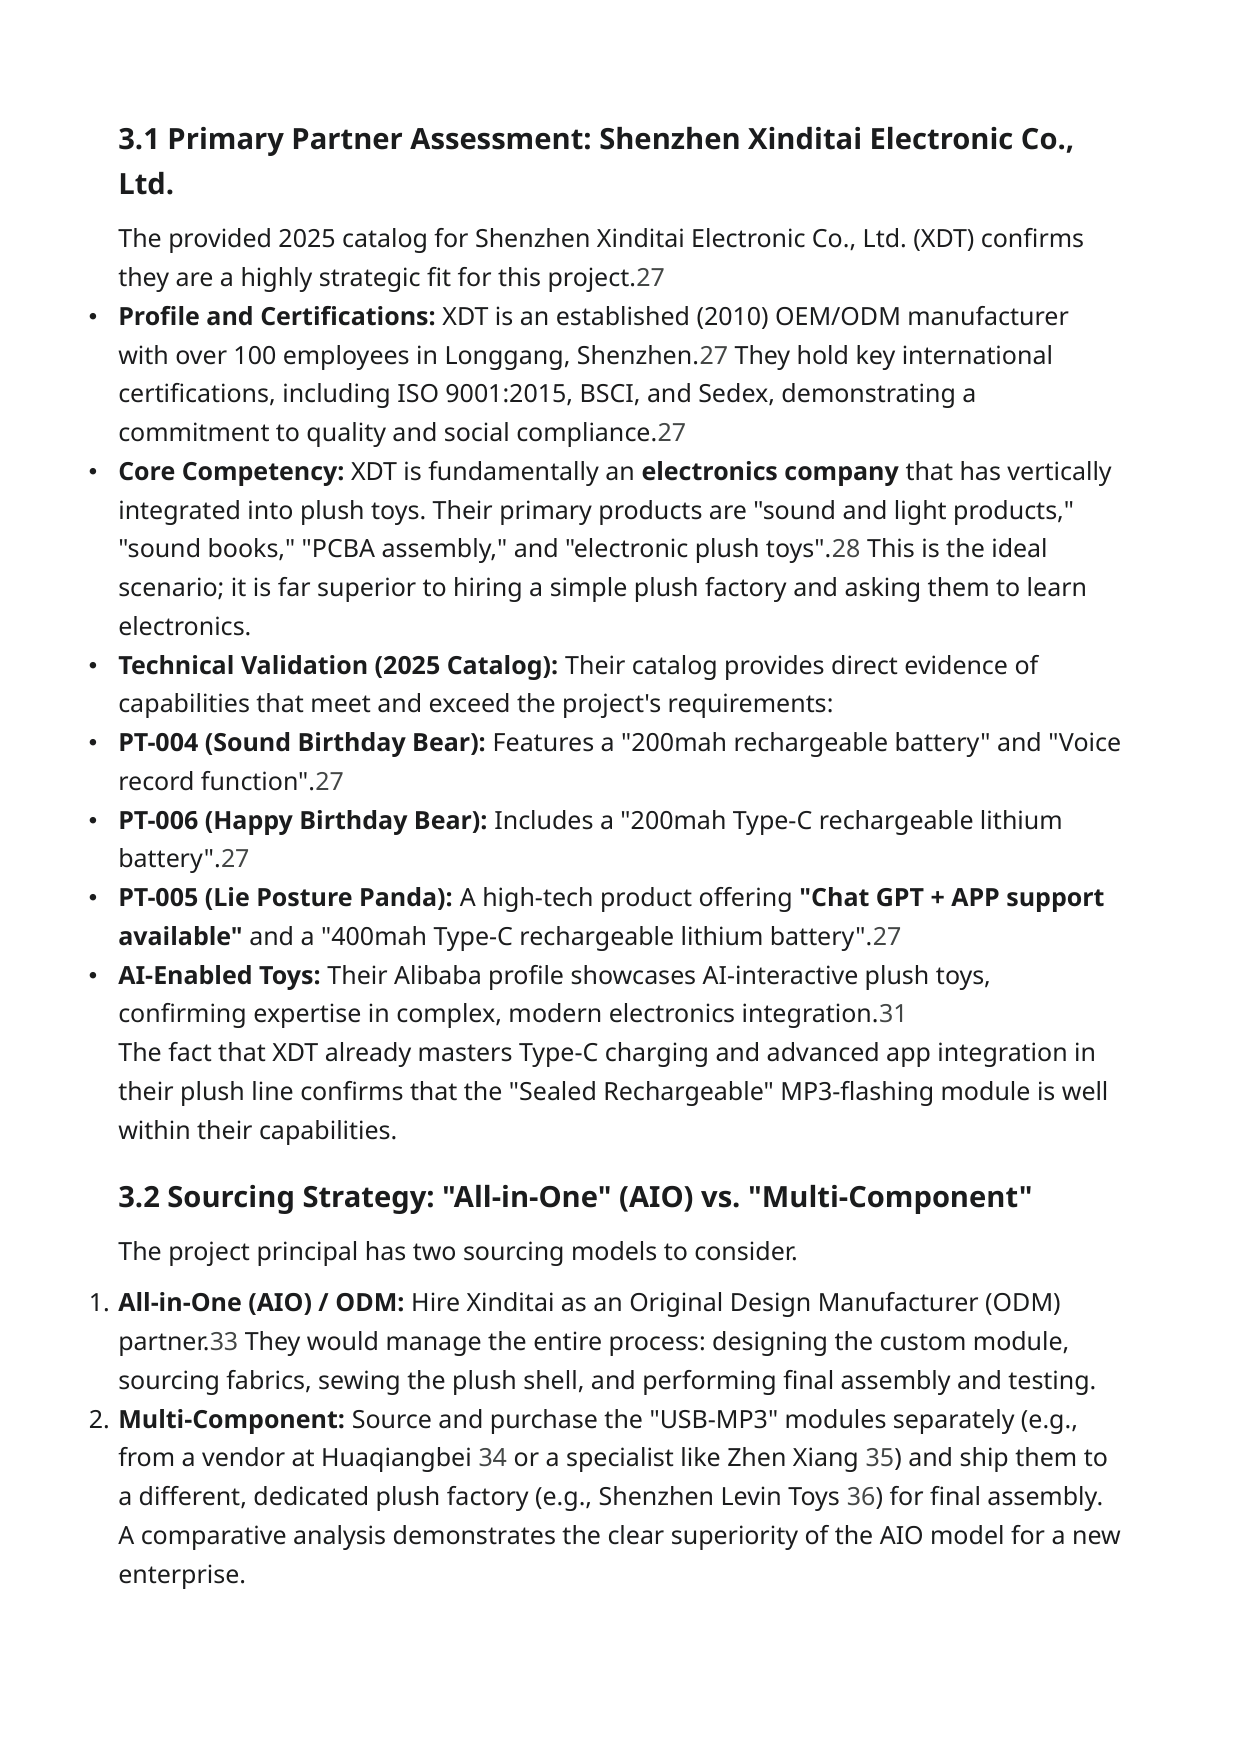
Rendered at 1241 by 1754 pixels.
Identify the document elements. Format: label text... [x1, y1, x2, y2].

list Profile and Certifications: XDT is an established (2010) OEM/ODM manufacturer with over 100 employees in Longgang, Shenzhen.27 They hold key international certifications, including ISO 9001:2015, BSCI, and Sedex, demonstrating a commitment to quality and social compliance.27 [118, 298, 1122, 449]
list PT-005 (Lie Posture Panda): A high-tech product offering "Chat GPT + APP support available" and a "400mah Type-C rechargeable lithium battery".27 [118, 880, 1122, 953]
list Core Competency: XDT is fundamentally an electronics company that has vertically integrated into plush toys. Their primary products are "sound and light products," "sound books," "PCBA assembly," and "electronic plush toys".28 This is the ideal scenario; it is far superior to hiring a simple plush factory and asking them to learn electronics. [118, 453, 1122, 643]
list Multi-Component: Source and purchase the "USB-MP3" modules separately (e.g., from a vendor at Huaqiangbei 34 or a specialist like Zhen Xiang 35) and ship them to a different, dedicated plush factory (e.g., Shenzhen Levin Toys 36) for final assembly. [118, 1401, 1122, 1513]
list PT-006 (Happy Birthday Bear): Includes a "200mah Type-C rechargeable lithium battery".27 [118, 802, 1122, 875]
list Technical Validation (2025 Catalog): Their catalog provides direct evidence of capabilities that meet and exceed the project's requirements: [118, 647, 1122, 720]
list PT-004 (Sound Birthday Bear): Features a "200mah rechargeable battery" and "Voice record function".27 [118, 725, 1122, 798]
text The fact that XDT already masters Type-C charging and advanced app integration in their plush line confirms that the "Sealed Rechargeable" MP3-flashing module is well within their capabilities. [118, 1035, 1122, 1146]
list AI-Enabled Toys: Their Alibaba profile showcases AI-interactive plush toys, confirming expertise in complex, modern electronics integration.31 [118, 957, 1122, 1030]
subtitle 3.1 Primary Partner Assessment: Shenzhen Xinditai Electronic Co., Ltd. [118, 118, 1122, 203]
list All-in-One (AIO) / ODM: Hire Xinditai as an Original Design Manufacturer (ODM) partner.33 They would manage the entire process: designing the custom module, sourcing fabrics, sewing the plush shell, and performing final assembly and testing. [118, 1285, 1122, 1397]
subtitle 3.2 Sourcing Strategy: "All-in-One" (AIO) vs. "Multi-Component" [118, 1176, 1122, 1216]
text The provided 2025 catalog for Shenzhen Xinditai Electronic Co., Ltd. (XDT) confirms they are a highly strategic fit for this project.27 [118, 221, 1122, 294]
text The project principal has two sourcing models to consider. [118, 1234, 1122, 1268]
text A comparative analysis demonstrates the clear superiority of the AIO model for a new enterprise. [118, 1517, 1122, 1590]
